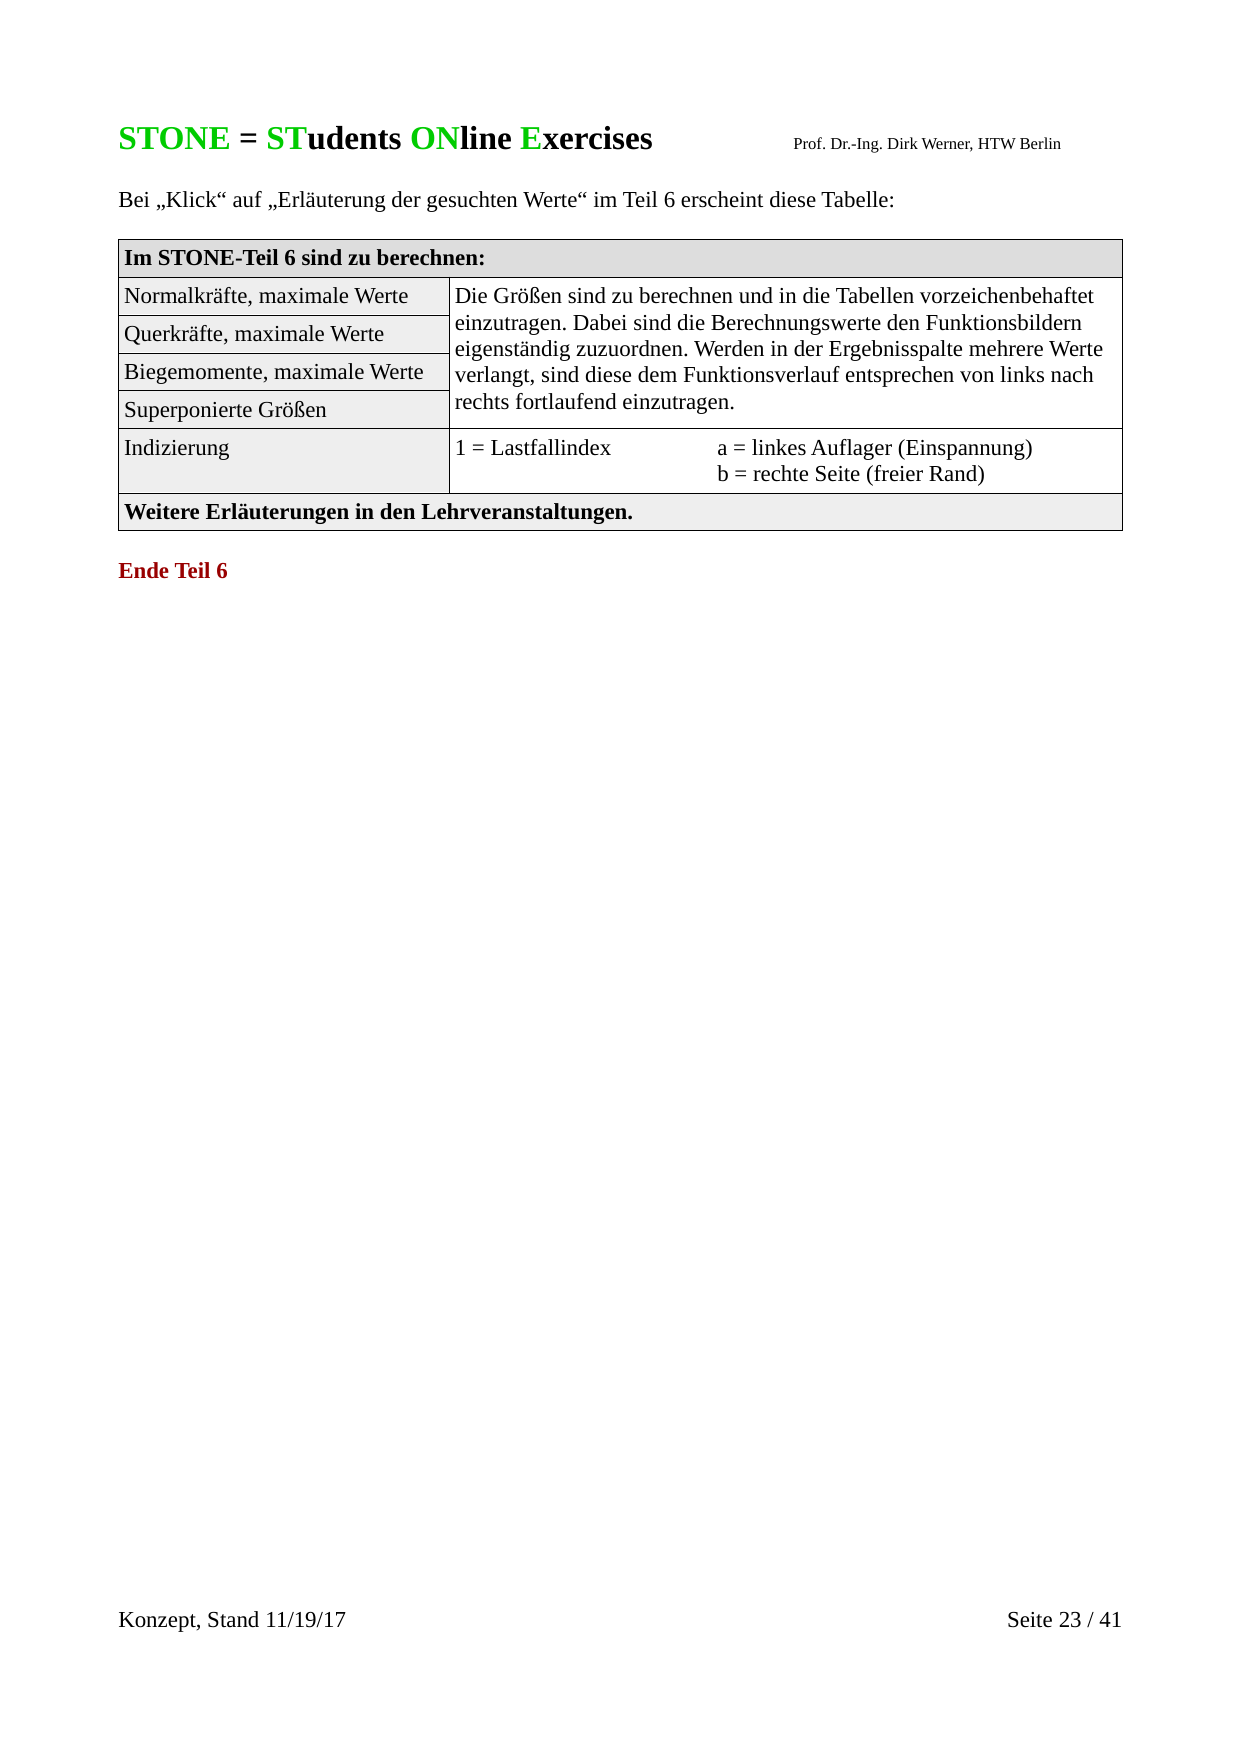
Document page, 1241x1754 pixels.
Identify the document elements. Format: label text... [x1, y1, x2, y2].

text Bei „Klick“ auf „Erläuterung der gesuchten Werte“ im Teil 6 erscheint diese Tabelle: [118, 186, 1122, 212]
table_cell Superponierte Größen [119, 391, 449, 428]
table_cell Biegemomente, maximale Werte [119, 354, 449, 390]
table_cell Indizierung [119, 429, 449, 492]
table_cell Die Größen sind zu berechnen und in die Tabellen vorzeichenbehaftet einzutragen. Dabei sind die Berechnungswerte den Funktionsbildern eigenständig zuzuordnen. Werden in der Ergebnisspalte mehrere Werte verlangt, sind diese dem Funktionsverlauf entsprechen von links nach rechts fortlaufend einzutragen. [450, 278, 1122, 428]
table_cell Normalkräfte, maximale Werte [119, 278, 449, 314]
table_header Im STONE-Teil 6 sind zu berechnen: [119, 240, 1122, 277]
table_cell Querkräfte, maximale Werte [119, 316, 449, 352]
table_cell 1 = Lastfallindex a = linkes Auflager (Einspannung) b = rechte Seite (freier Rand) [450, 429, 1122, 492]
text Ende Teil 6 [118, 557, 1122, 583]
table_cell Weitere Erläuterungen in den Lehrveranstaltungen. [119, 494, 1122, 530]
